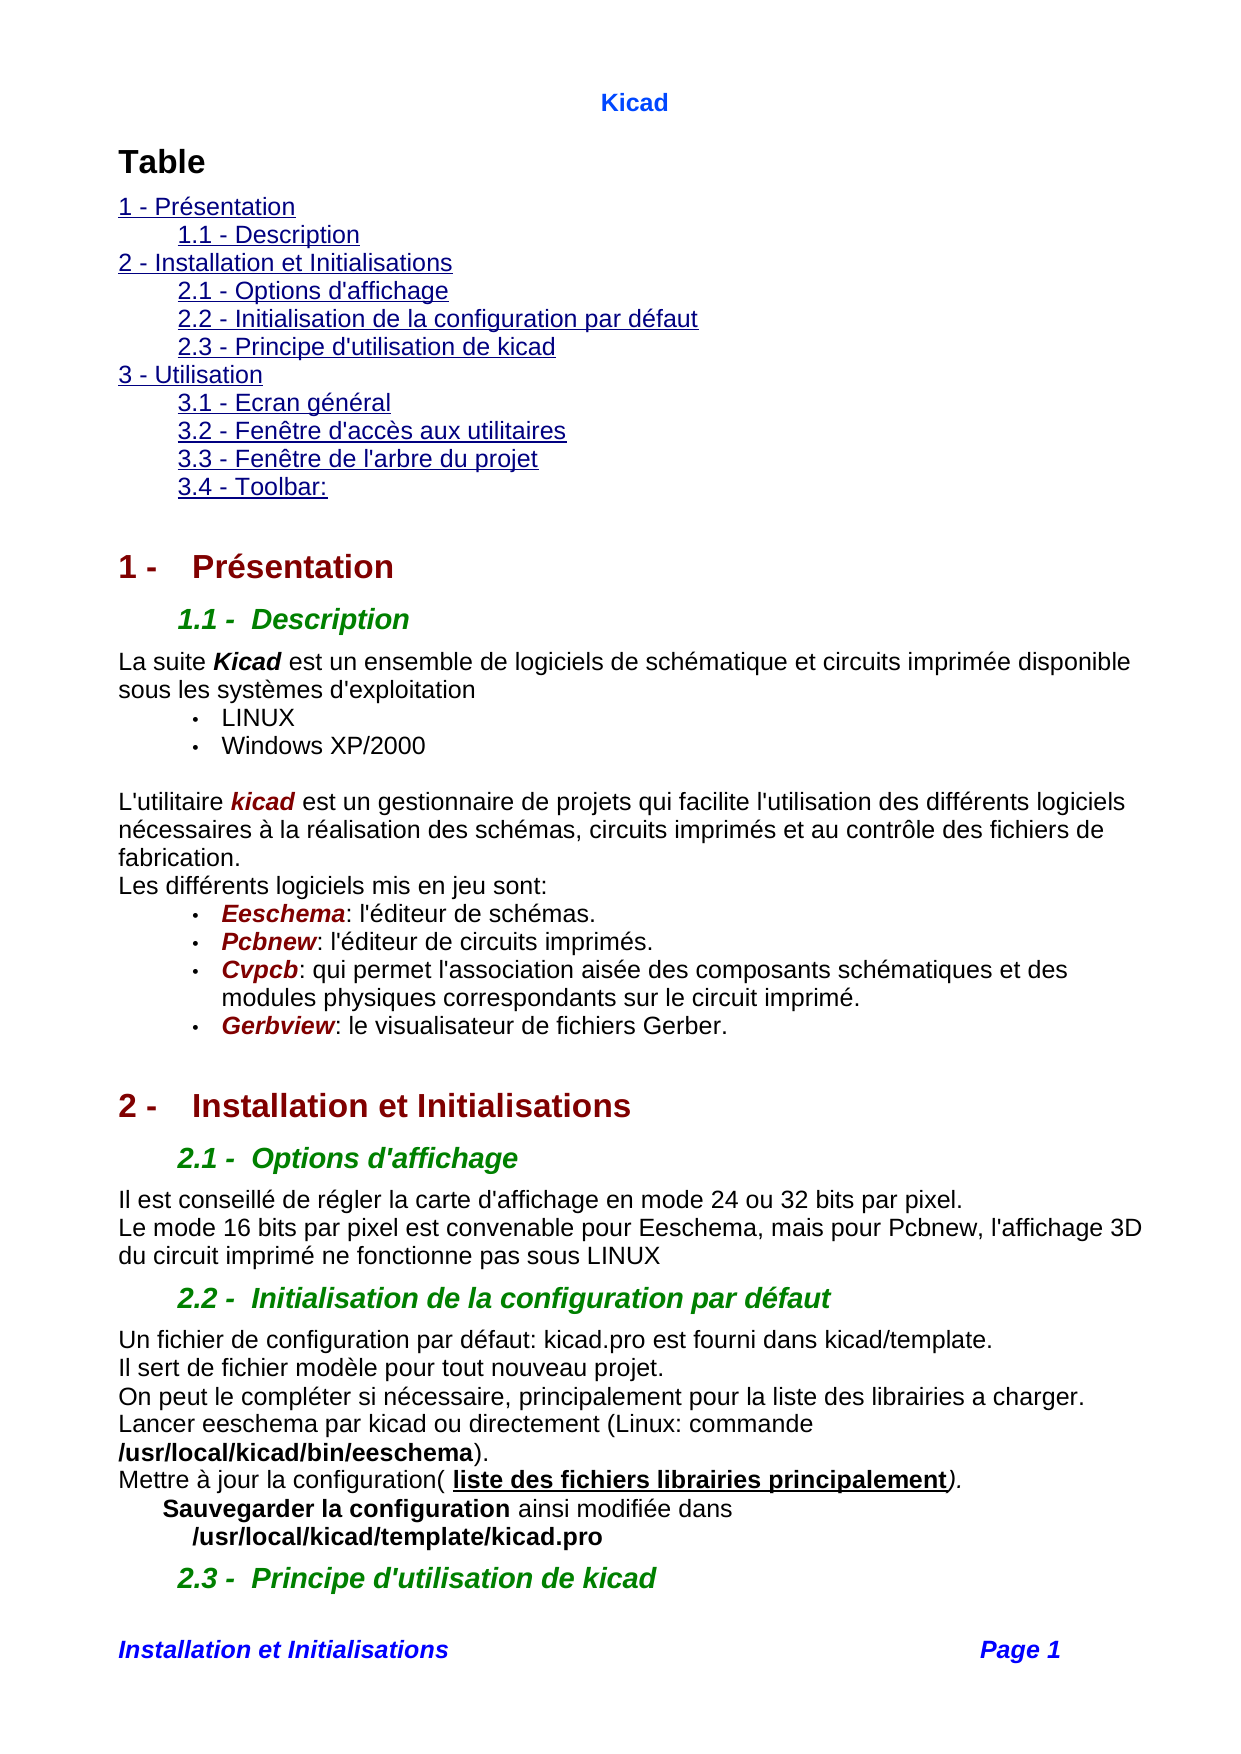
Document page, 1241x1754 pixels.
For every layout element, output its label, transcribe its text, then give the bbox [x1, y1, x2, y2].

text Un fichier de configuration par défaut: kicad.pro est fourni dans kicad/template. [118, 1326, 1152, 1354]
list Cvpcb: qui permet l'association aisée des composants schématiques et des modules physiques correspondants sur le circuit imprimé. [162, 956, 1152, 1012]
text 2.3 - Principe d'utilisation de kicad [177, 333, 1152, 361]
text Mettre à jour la configuration( liste des fichiers librairies principalement). [118, 1466, 1152, 1494]
text Les différents logiciels mis en jeu sont: [118, 872, 1152, 900]
text Il est conseillé de régler la carte d'affichage en mode 24 ou 32 bits par pixel. [118, 1186, 1152, 1214]
list LINUX [162, 704, 1152, 732]
text Lancer eeschema par kicad ou directement (Linux: commande /usr/local/kicad/bin/eeschema). [118, 1410, 1152, 1466]
text 1.1 - Description [177, 221, 1152, 249]
subtitle Options d'affichage [177, 1142, 1152, 1174]
text 3.1 - Ecran général [177, 389, 1152, 417]
text 3.2 - Fenêtre d'accès aux utilitaires [177, 417, 1152, 445]
text L'utilitaire kicad est un gestionnaire de projets qui facilite l'utilisation des différents logiciels nécessaires à la réalisation des schémas, circuits imprimés et au contrôle des fichiers de fabrication. [118, 788, 1152, 872]
text 3.3 - Fenêtre de l'arbre du projet [177, 445, 1152, 473]
subtitle Installation et Initialisations [118, 1087, 1152, 1124]
subtitle Description [177, 603, 1152, 636]
text 2.2 - Initialisation de la configuration par défaut [177, 305, 1152, 333]
text 2.1 - Options d'affichage [177, 277, 1152, 305]
text On peut le compléter si nécessaire, principalement pour la liste des librairies a charger. [118, 1382, 1152, 1410]
list Gerbview: le visualisateur de fichiers Gerber. [162, 1012, 1152, 1040]
subtitle Table [118, 143, 1152, 181]
text 2 - Installation et Initialisations [118, 249, 1152, 277]
text La suite Kicad est un ensemble de logiciels de schématique et circuits imprimée disponible sous les systèmes d'exploitation [118, 648, 1152, 704]
list Windows XP/2000 [162, 732, 1152, 760]
text 3 - Utilisation [118, 361, 1152, 389]
text Il sert de fichier modèle pour tout nouveau projet. [118, 1354, 1152, 1382]
text 1 - Présentation [118, 193, 1152, 221]
subtitle Initialisation de la configuration par défaut [177, 1282, 1152, 1314]
text Sauvegarder la configuration ainsi modifiée dans /usr/local/kicad/template/kicad.pro [162, 1494, 1152, 1551]
text Le mode 16 bits par pixel est convenable pour Eeschema, mais pour Pcbnew, l'affichage 3D du circuit imprimé ne fonctionne pas sous LINUX [118, 1214, 1152, 1270]
list Pcbnew: l'éditeur de circuits imprimés. [162, 928, 1152, 956]
subtitle Présentation [118, 548, 1152, 586]
subtitle Principe d'utilisation de kicad [177, 1562, 1152, 1595]
text 3.4 - Toolbar: [177, 473, 1152, 501]
list Eeschema: l'éditeur de schémas. [162, 900, 1152, 928]
